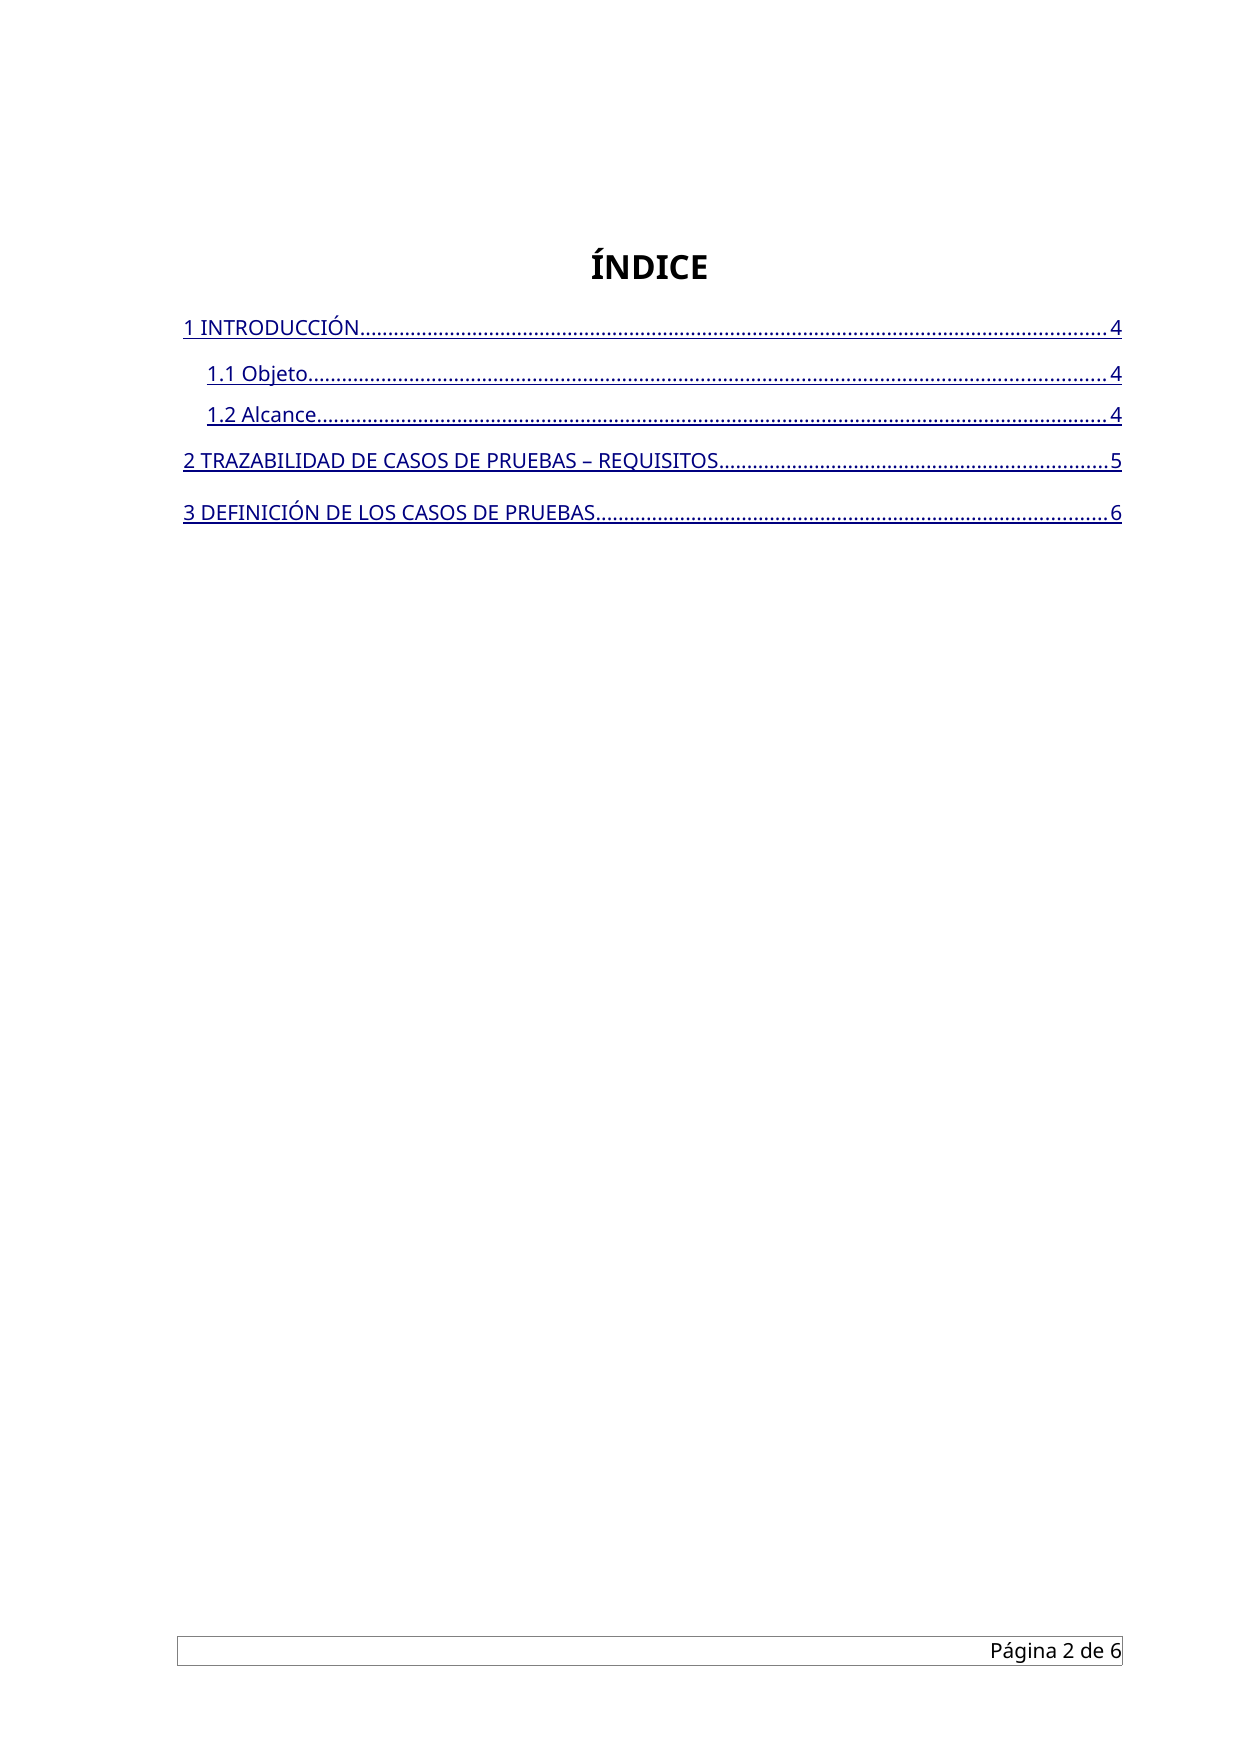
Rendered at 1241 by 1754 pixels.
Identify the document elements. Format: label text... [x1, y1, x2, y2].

text 1.2 Alcance 4 [207, 400, 1122, 424]
text 3 DEFINICIÓN DE LOS CASOS DE PRUEBAS 6 [183, 498, 1122, 522]
text 1 INTRODUCCIÓN 4 [183, 313, 1122, 338]
text 1.1 Objeto 4 [207, 359, 1122, 384]
text 2 TRAZABILIDAD DE CASOS DE PRUEBAS – REQUISITOS 5 [183, 446, 1122, 470]
subtitle ÍNDICE [177, 244, 1122, 289]
